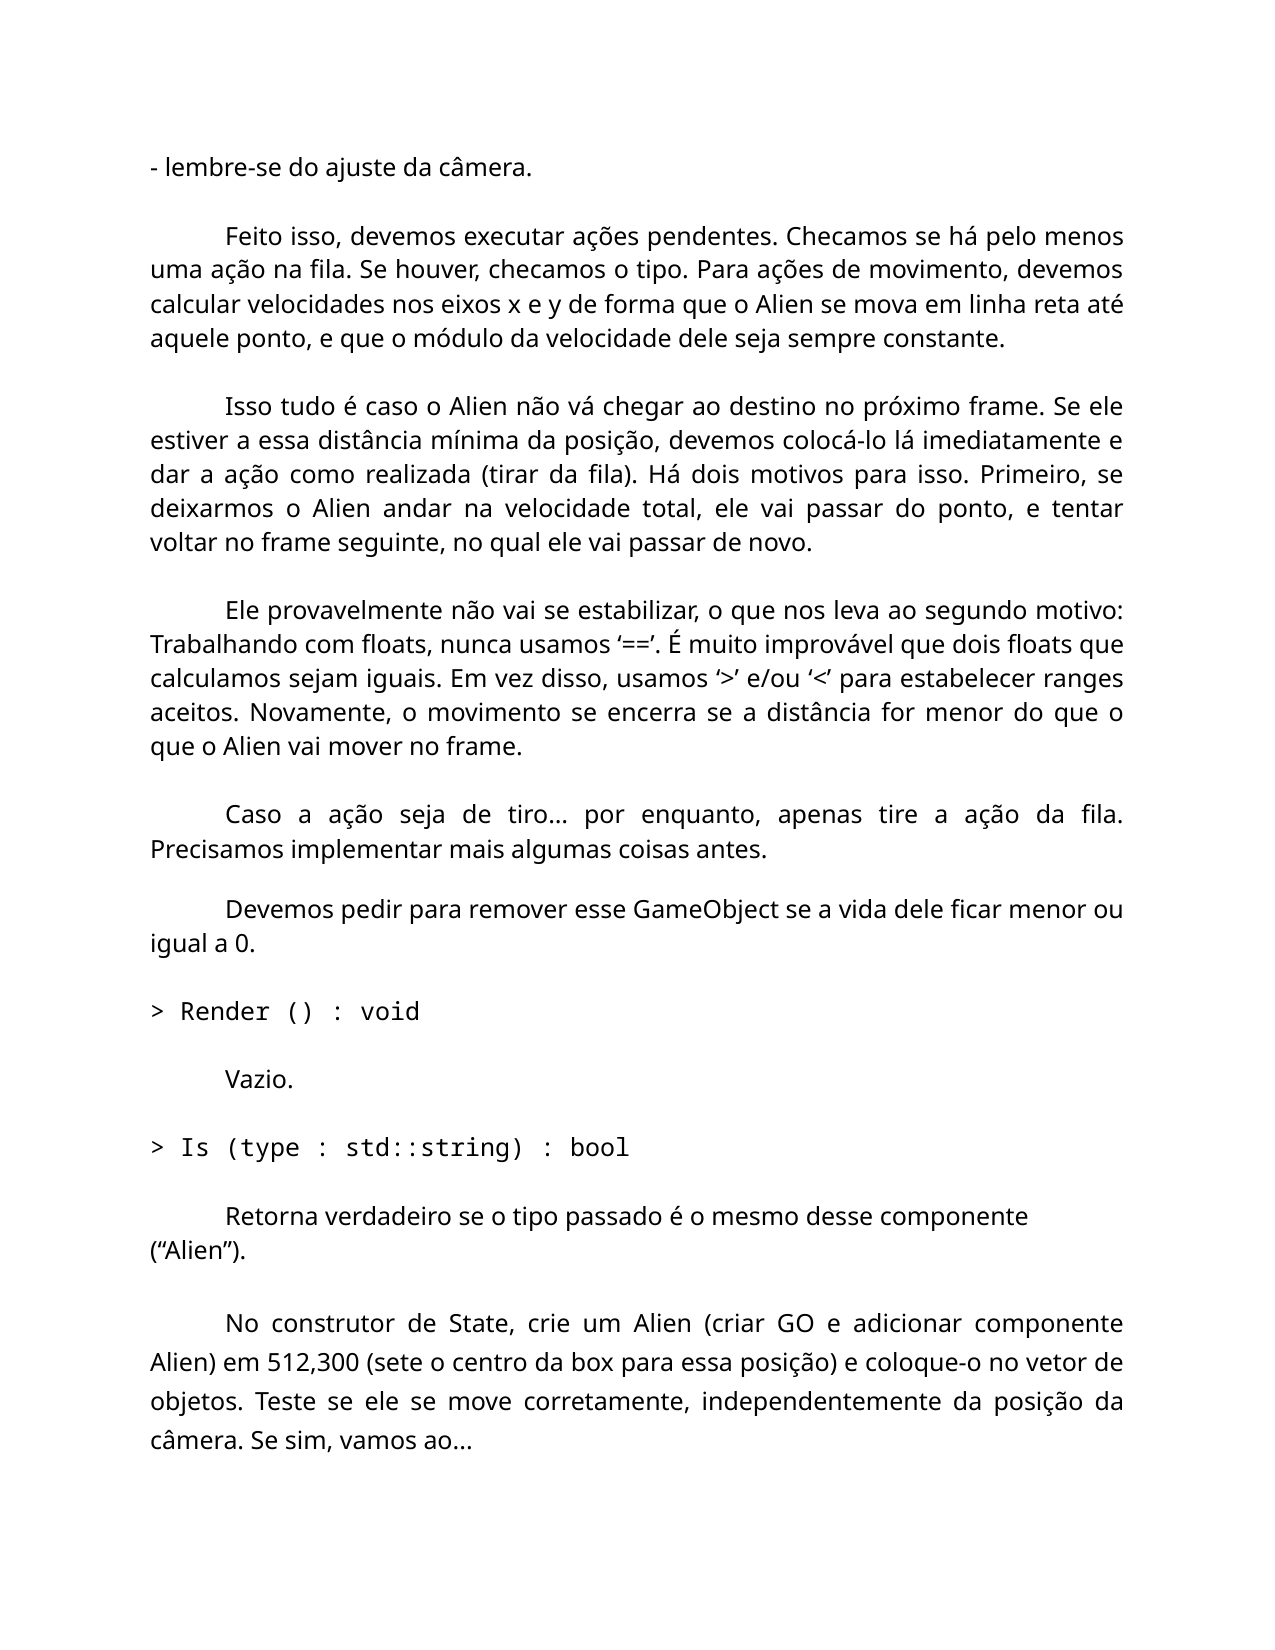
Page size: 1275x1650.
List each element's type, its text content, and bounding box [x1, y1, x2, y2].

text - lembre-se do ajuste da câmera. [150, 150, 1125, 184]
text Retorna verdadeiro se o tipo passado é o mesmo desse componente (“Alien”). [150, 1198, 1125, 1266]
text Feito isso, devemos executar ações pendentes. Checamos se há pelo menos uma ação na fila. Se houver, checamos o tipo. Para ações de movimento, devemos calcular velocidades nos eixos x e y de forma que o Alien se mova em linha reta até aquele ponto, e que o módulo da velocidade dele seja sempre constante. [150, 218, 1125, 354]
text Devemos pedir para remover esse GameObject se a vida dele ficar menor ou igual a 0. [150, 892, 1125, 960]
text > Render () : void [150, 994, 1125, 1028]
text No construtor de State, crie um Alien (criar GO e adicionar componente Alien) em 512,300 (sete o centro da box para essa posição) e coloque-o no vetor de objetos. Teste se ele se move corretamente, independentemente da posição da câmera. Se sim, vamos ao... [150, 1306, 1125, 1457]
text > Is (type : std::string) : bool [150, 1130, 1125, 1164]
text Ele provavelmente não vai se estabilizar, o que nos leva ao segundo motivo: Trabalhando com floats, nunca usamos ‘==’. É muito improvável que dois floats que calculamos sejam iguais. Em vez disso, usamos ‘>’ e/ou ‘<’ para estabelecer ranges aceitos. Novamente, o movimento se encerra se a distância for menor do que o que o Alien vai mover no frame. [150, 593, 1125, 763]
text Caso a ação seja de tiro… por enquanto, apenas tire a ação da fila. Precisamos implementar mais algumas coisas antes. [150, 797, 1125, 865]
text Isso tudo é caso o Alien não vá chegar ao destino no próximo frame. Se ele estiver a essa distância mínima da posição, devemos colocá-lo lá imediatamente e dar a ação como realizada (tirar da fila). Há dois motivos para isso. Primeiro, se deixarmos o Alien andar na velocidade total, ele vai passar do ponto, e tentar voltar no frame seguinte, no qual ele vai passar de novo. [150, 388, 1125, 559]
text Vazio. [150, 1062, 1125, 1096]
